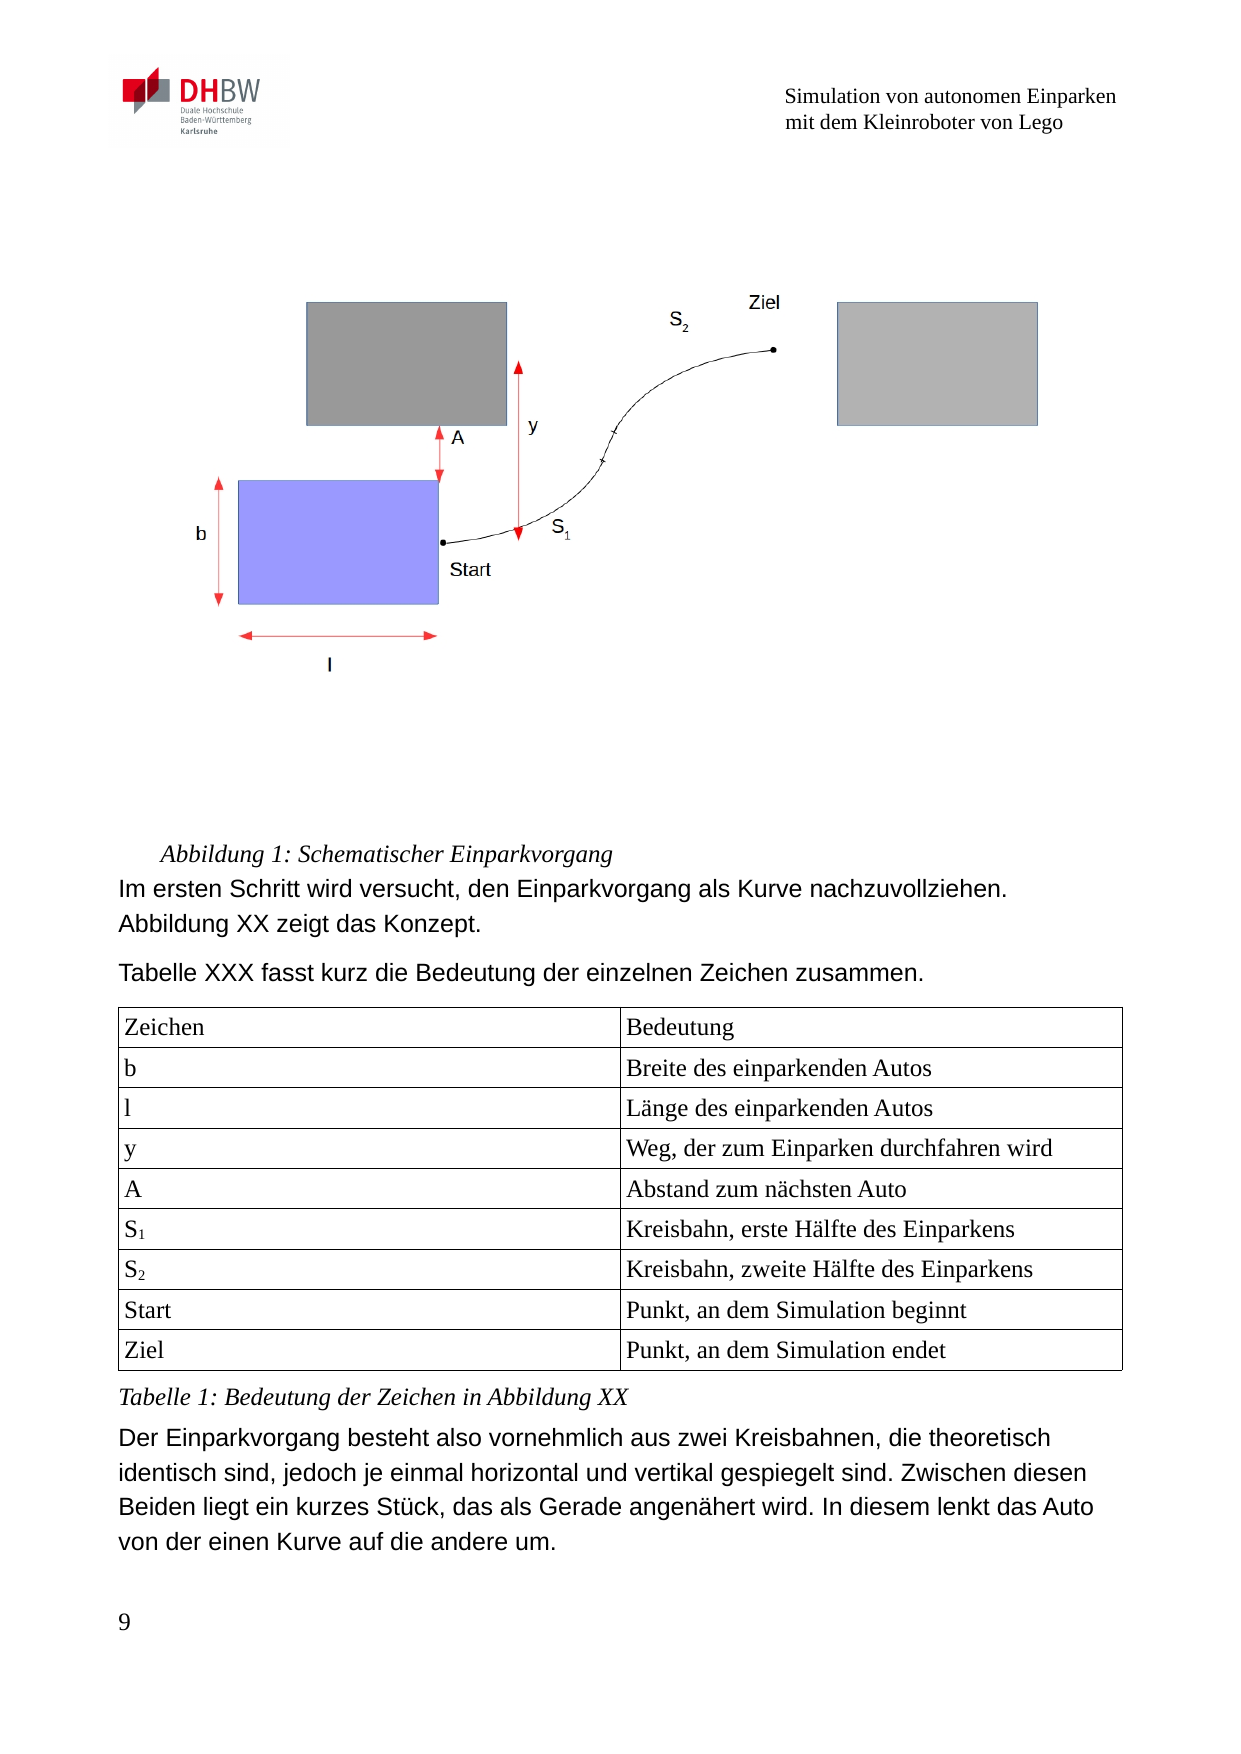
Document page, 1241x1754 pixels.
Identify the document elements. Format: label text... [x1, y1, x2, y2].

table_header Bedeutung [621, 1008, 1122, 1047]
text Tabelle 1: Bedeutung der Zeichen in Abbildung XX [118, 1382, 1122, 1411]
table_cell Ziel [119, 1330, 620, 1369]
table_cell Abstand zum nächsten Auto [621, 1169, 1122, 1208]
table_cell Kreisbahn, erste Hälfte des Einparkens [621, 1209, 1122, 1248]
text Abbildung 1: Schematischer Einparkvorgang [160, 840, 1080, 868]
table_cell Weg, der zum Einparken durchfahren wird [621, 1129, 1122, 1168]
picture [108, 54, 291, 148]
table_cell A [119, 1169, 620, 1208]
table_cell Länge des einparkenden Autos [621, 1088, 1122, 1128]
text Der Einparkvorgang besteht also vornehmlich aus zwei Kreisbahnen, die theoretisch identisch sind, jedoch je einmal horizontal und vertikal gespiegelt sind. Zwischen diesen Beiden liegt ein kurzes Stück, das als Gerade angenähert wird. In diesem lenkt das Auto von der einen Kurve auf die andere um. [118, 1423, 1122, 1556]
text Tabelle XXX fasst kurz die Bedeutung der einzelnen Zeichen zusammen. [118, 958, 1122, 986]
table_cell S2 [119, 1250, 620, 1289]
table_cell Breite des einparkenden Autos [621, 1048, 1122, 1087]
table_cell y [119, 1129, 620, 1168]
table_cell Kreisbahn, zweite Hälfte des Einparkens [621, 1250, 1122, 1289]
table_header Zeichen [119, 1008, 620, 1047]
table_cell Punkt, an dem Simulation beginnt [621, 1290, 1122, 1329]
text Im ersten Schritt wird versucht, den Einparkvorgang als Kurve nachzuvollziehen. Abbildung XX zeigt das Konzept. [118, 177, 1122, 937]
table_cell Punkt, an dem Simulation endet [621, 1330, 1122, 1369]
table_cell Start [119, 1290, 620, 1329]
picture [160, 189, 1080, 840]
table_cell l [119, 1088, 620, 1128]
table_cell S1 [119, 1209, 620, 1248]
table_cell b [119, 1048, 620, 1087]
